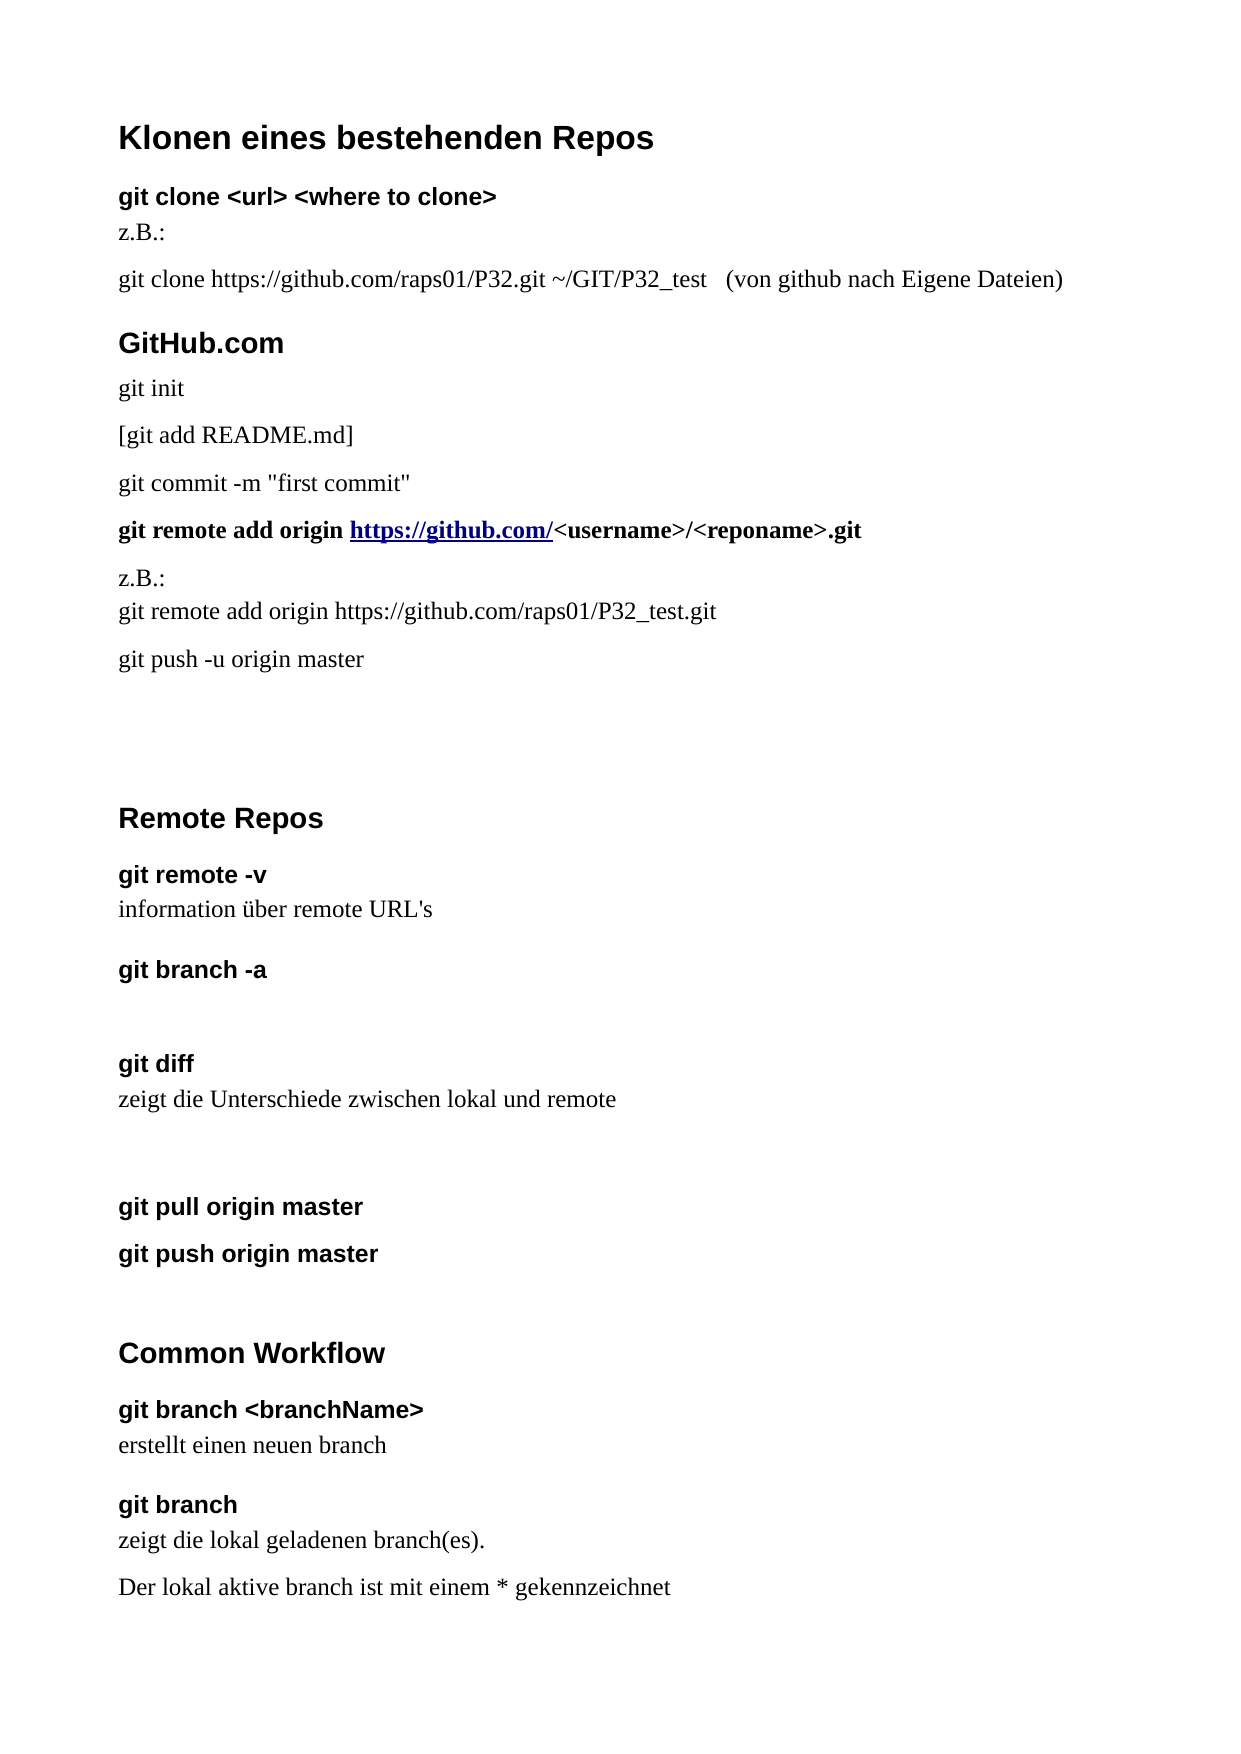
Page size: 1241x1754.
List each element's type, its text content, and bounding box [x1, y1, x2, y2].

text zeigt die lokal geladenen branch(es). [118, 1525, 1122, 1553]
text git commit -m "first commit" [118, 468, 1122, 497]
subtitle git diff [118, 1049, 1122, 1078]
text information über remote URL's [118, 894, 1122, 923]
text zeigt die Unterschiede zwischen lokal und remote [118, 1084, 1122, 1113]
text git init [118, 373, 1122, 401]
subtitle Remote Repos [118, 801, 1122, 835]
text erstellt einen neuen branch [118, 1430, 1122, 1459]
subtitle GitHub.com [118, 326, 1122, 360]
text Der lokal aktive branch ist mit einem * gekennzeichnet [118, 1572, 1122, 1601]
subtitle git pull origin master [118, 1192, 1122, 1221]
text [git add README.md] [118, 420, 1122, 449]
subtitle Common Workflow [118, 1336, 1122, 1370]
text z.B.: [118, 217, 1122, 245]
subtitle git remote -v [118, 860, 1122, 888]
subtitle git branch [118, 1490, 1122, 1518]
subtitle git branch -a [118, 955, 1122, 983]
subtitle git push origin master [118, 1239, 1122, 1268]
subtitle Klonen eines bestehenden Repos [118, 118, 1122, 157]
text z.B.: git remote add origin https://github.com/raps01/P32_test.git [118, 563, 1122, 625]
text git clone https://github.com/raps01/P32.git ~/GIT/P32_test (von github nach Eigene Dateien) [118, 264, 1122, 293]
subtitle git clone <url> <where to clone> [118, 182, 1122, 210]
text git remote add origin https://github.com/<username>/<reponame>.git [118, 515, 1122, 544]
text git push -u origin master [118, 644, 1122, 672]
subtitle git branch <branchName> [118, 1395, 1122, 1424]
